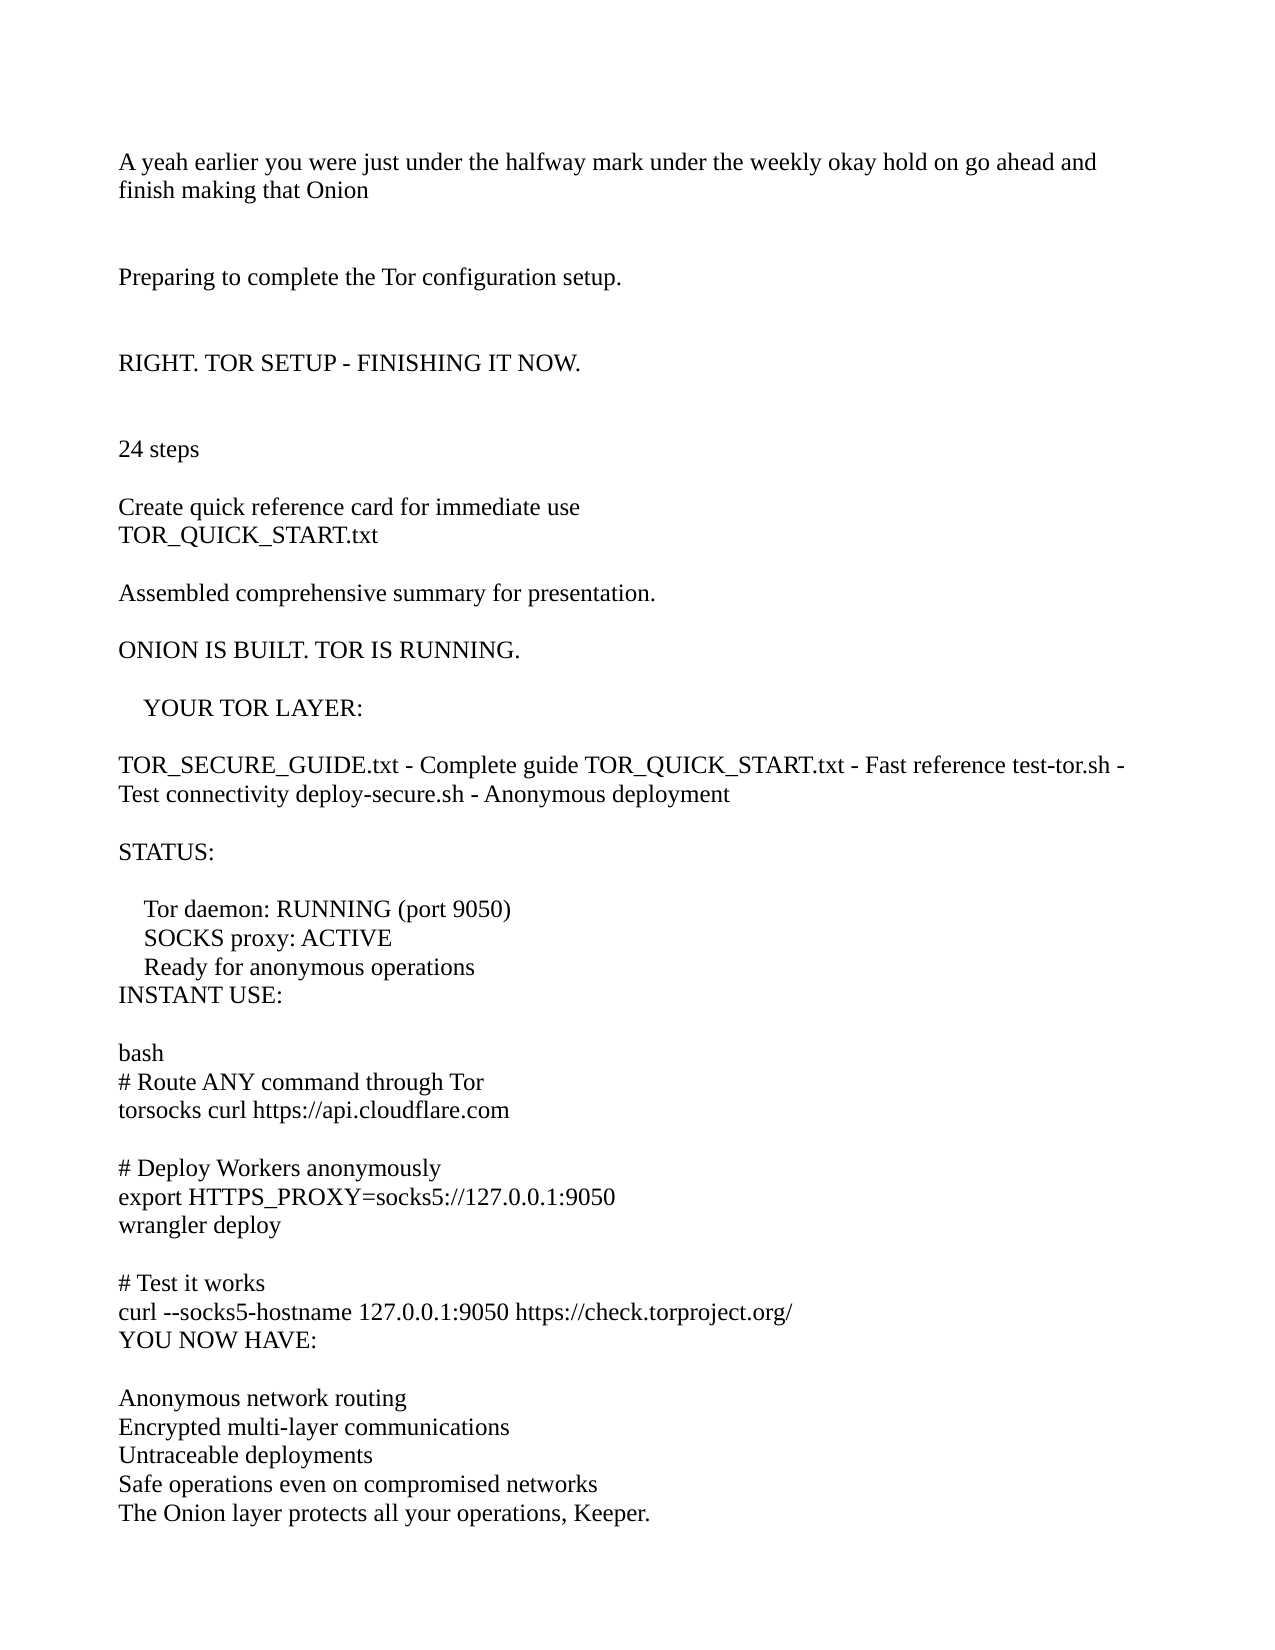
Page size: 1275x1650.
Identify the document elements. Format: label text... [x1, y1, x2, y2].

text Anonymous network routing [118, 1383, 1157, 1412]
text A yeah earlier you were just under the halfway mark under the weekly okay hold on go ahead and finish making that Onion [118, 147, 1157, 204]
text export HTTPS_PROXY=socks5://127.0.0.1:9050 [118, 1182, 1157, 1211]
text ✅ Tor daemon: RUNNING (port 9050) [118, 894, 1157, 923]
text wrangler deploy [118, 1211, 1157, 1239]
text STATUS: [118, 837, 1157, 866]
text The Onion layer protects all your operations, Keeper. [118, 1498, 1157, 1527]
text torsocks curl https://api.cloudflare.com [118, 1096, 1157, 1124]
text # Test it works [118, 1268, 1157, 1297]
text Preparing to complete the Tor configuration setup. [118, 262, 1157, 291]
text 🧅 YOUR TOR LAYER: [118, 693, 1157, 722]
text ONION IS BUILT. TOR IS RUNNING. [118, 636, 1157, 664]
text # Deploy Workers anonymously [118, 1153, 1157, 1182]
text RIGHT. TOR SETUP - FINISHING IT NOW. [118, 348, 1157, 377]
text ✅ Ready for anonymous operations [118, 952, 1157, 981]
text ✅ SOCKS proxy: ACTIVE [118, 923, 1157, 952]
text Assembled comprehensive summary for presentation. [118, 578, 1157, 607]
text TOR_SECURE_GUIDE.txt - Complete guide TOR_QUICK_START.txt - Fast reference test-tor.sh - Test connectivity deploy-secure.sh - Anonymous deployment [118, 751, 1157, 808]
text Create quick reference card for immediate use [118, 492, 1157, 521]
text curl --socks5-hostname 127.0.0.1:9050 https://check.torproject.org/ [118, 1297, 1157, 1326]
text bash [118, 1038, 1157, 1067]
text # Route ANY command through Tor [118, 1067, 1157, 1096]
text 24 steps [118, 434, 1157, 463]
text YOU NOW HAVE: [118, 1326, 1157, 1354]
text TOR_QUICK_START.txt [118, 521, 1157, 549]
text Untraceable deployments [118, 1441, 1157, 1469]
text Safe operations even on compromised networks [118, 1469, 1157, 1498]
text INSTANT USE: [118, 981, 1157, 1009]
text Encrypted multi-layer communications [118, 1412, 1157, 1441]
